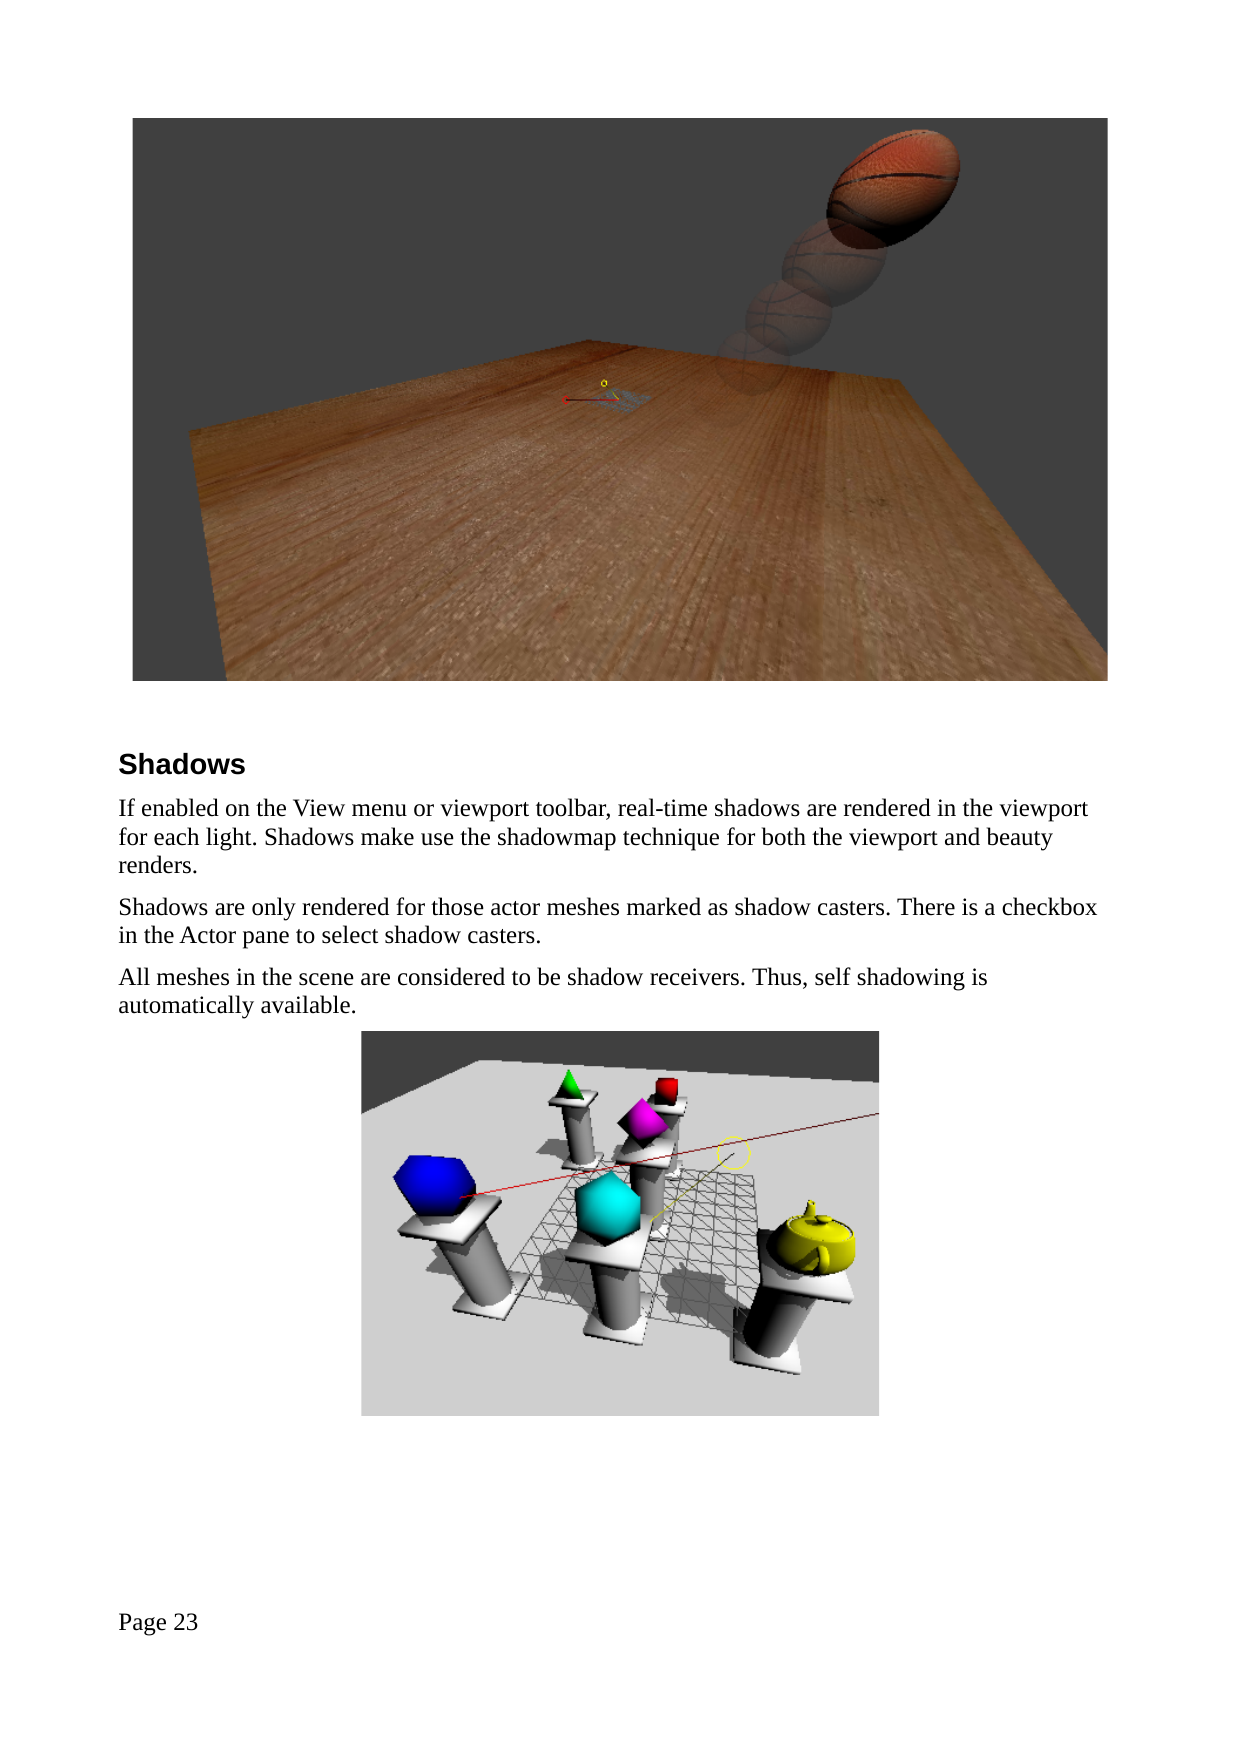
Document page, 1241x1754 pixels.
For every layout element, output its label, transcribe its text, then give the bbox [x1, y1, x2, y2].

text Shadows are only rendered for those actor meshes marked as shadow casters. There is a checkbox in the Actor pane to select shadow casters. [118, 892, 1122, 949]
picture [132, 118, 1108, 681]
subtitle Shadows [118, 747, 1122, 780]
text If enabled on the View menu or viewport toolbar, real-time shadows are rendered in the viewport for each light. Shadows make use the shadowmap technique for both the viewport and beauty renders. [118, 793, 1122, 879]
picture [361, 1031, 880, 1416]
text All meshes in the scene are considered to be shadow receivers. Thus, self shadowing is automatically available. [118, 962, 1122, 1019]
